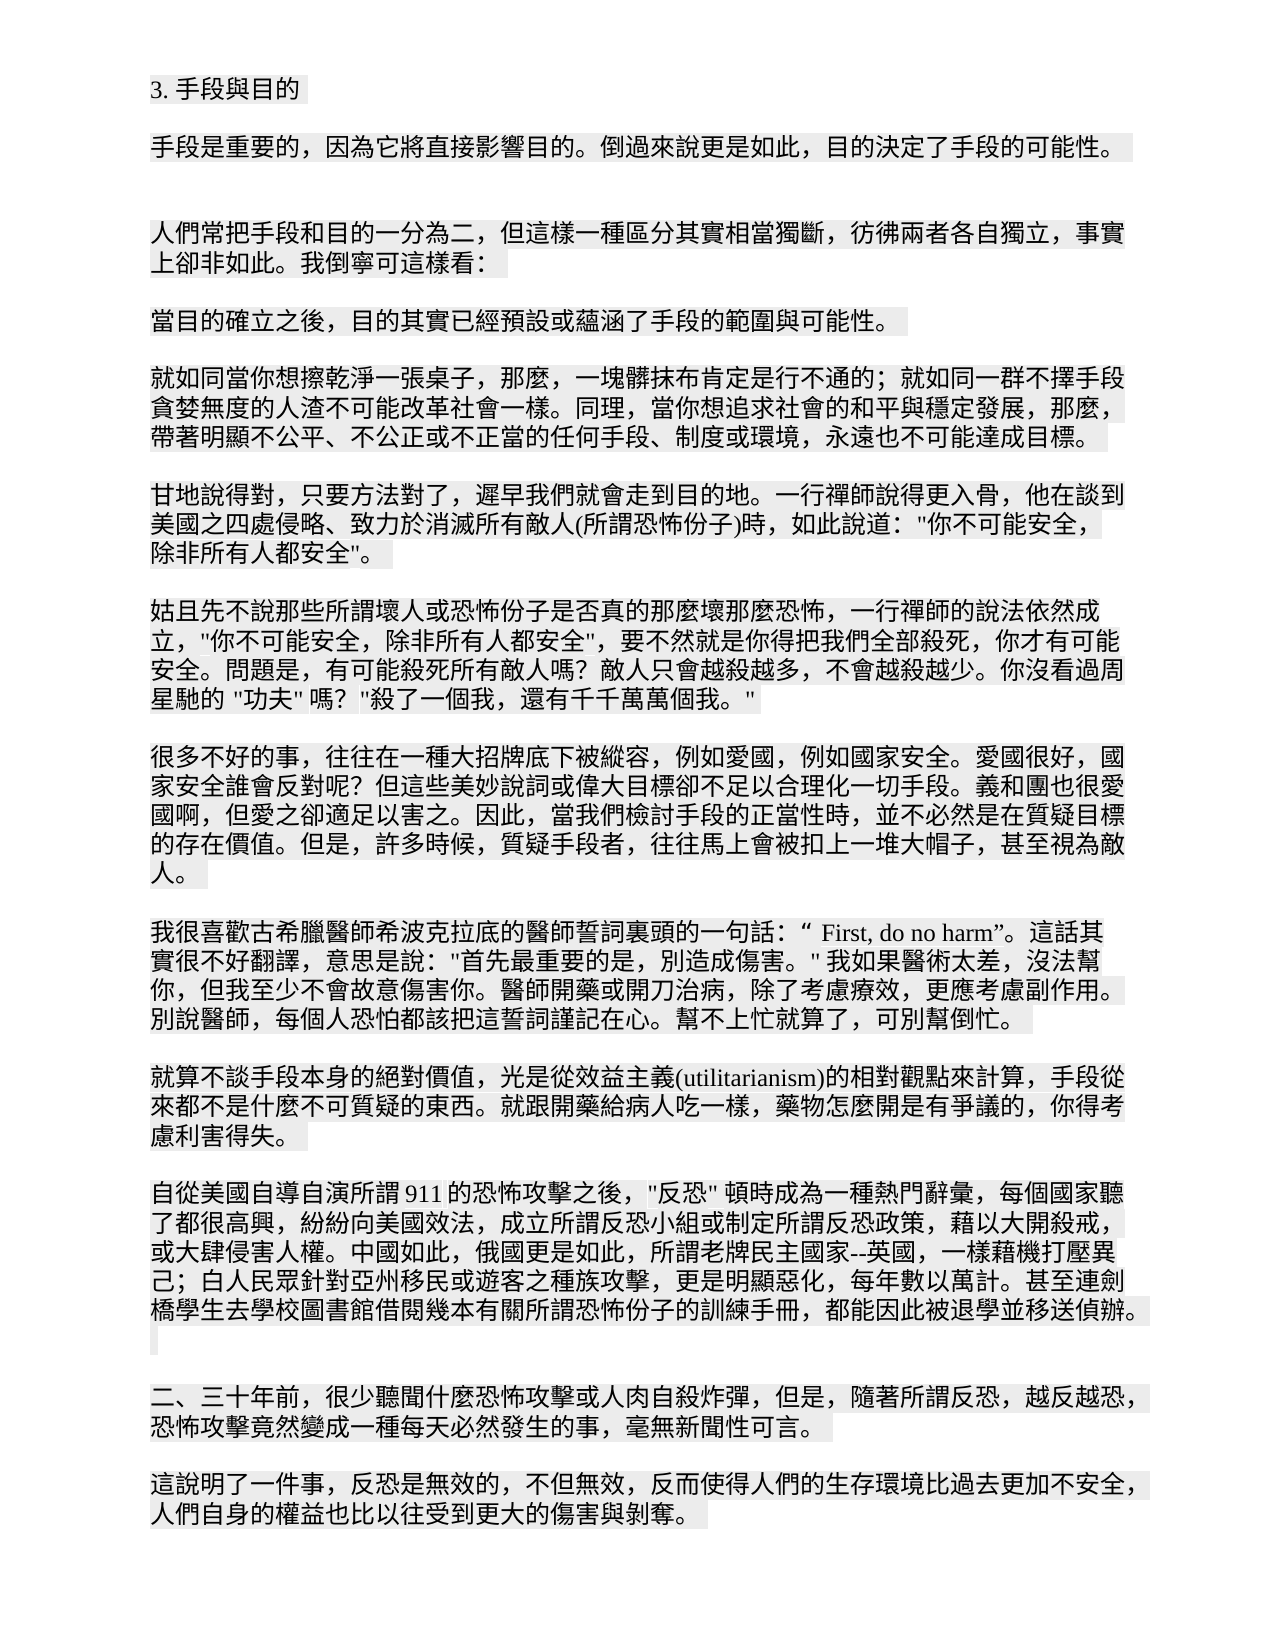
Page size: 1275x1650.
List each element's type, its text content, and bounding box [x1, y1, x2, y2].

text (續 2019. 03. 11) 3. 手段與目的 手段是重要的，因為它將直接影響目的。倒過來說更是如此，目的決定了手段的可能性。 人們常把手段和目的一分為二，但這樣一種區分其實相當獨斷，彷彿兩者各自獨立，事實上卻非如此。我倒寧可這樣看： 當目的確立之後，目的其實已經預設或蘊涵了手段的範圍與可能性。 就如同當你想擦乾淨一張桌子，那麼，一塊髒抹布肯定是行不通的；就如同一群不擇手段貪婪無度的人渣不可能改革社會一樣。同理，當你想追求社會的和平與穩定發展，那麼，帶著明顯不公平、不公正或不正當的任何手段、制度或環境，永遠也不可能達成目標。 甘地說得對，只要方法對了，遲早我們就會走到目的地。一行禪師說得更入骨，他在談到美國之四處侵略、致力於消滅所有敵人(所謂恐怖份子)時，如此說道："你不可能安全，除非所有人都安全"。 姑且先不說那些所謂壞人或恐怖份子是否真的那麼壞那麼恐怖，一行禪師的說法依然成立，"你不可能安全，除非所有人都安全"，要不然就是你得把我們全部殺死，你才有可能安全。問題是，有可能殺死所有敵人嗎？敵人只會越殺越多，不會越殺越少。你沒看過周星馳的 "功夫" 嗎？"殺了一個我，還有千千萬萬個我。" 很多不好的事，往往在一種大招牌底下被縱容，例如愛國，例如國家安全。愛國很好，國家安全誰會反對呢？但這些美妙說詞或偉大目標卻不足以合理化一切手段。義和團也很愛國啊，但愛之卻適足以害之。因此，當我們檢討手段的正當性時，並不必然是在質疑目標的存在價值。但是，許多時候，質疑手段者，往往馬上會被扣上一堆大帽子，甚至視為敵人。 我很喜歡古希臘醫師希波克拉底的醫師誓詞裏頭的一句話：“ First, do no harm”。這話其實很不好翻譯，意思是說："首先最重要的是，別造成傷害。" 我如果醫術太差，沒法幫你，但我至少不會故意傷害你。醫師開藥或開刀治病，除了考慮療效，更應考慮副作用。別說醫師，每個人恐怕都該把這誓詞謹記在心。幫不上忙就算了，可別幫倒忙。 就算不談手段本身的絕對價值，光是從效益主義(utilitarianism)的相對觀點來計算，手段從來都不是什麼不可質疑的東西。就跟開藥給病人吃一樣，藥物怎麼開是有爭議的，你得考慮利害得失。 自從美國自導自演所謂911的恐怖攻擊之後，"反恐" 頓時成為一種熱門辭彙，每個國家聽了都很高興，紛紛向美國效法，成立所謂反恐小組或制定所謂反恐政策，藉以大開殺戒，或大肆侵害人權。中國如此，俄國更是如此，所謂老牌民主國家--英國，一樣藉機打壓異己；白人民眾針對亞州移民或遊客之種族攻擊，更是明顯惡化，每年數以萬計。甚至連劍橋學生去學校圖書館借閱幾本有關所謂恐怖份子的訓練手冊，都能因此被退學並移送偵辦。 二、三十年前，很少聽聞什麼恐怖攻擊或人肉自殺炸彈，但是，隨著所謂反恐，越反越恐，恐怖攻擊竟然變成一種每天必然發生的事，毫無新聞性可言。 這說明了一件事，反恐是無效的，不但無效，反而使得人們的生存環境比過去更加不安全，人們自身的權益也比以往受到更大的傷害與剝奪。 我知道我這樣講很幼稚，當我說反恐是無效的，聽起來彷彿我真的傻到以為西方這樣一種反恐狂潮真的是想要追求人們普遍的安全。我當然沒有這麼蠢，他們哪是在追求什麼人們的安全，他們是在追求更大的權力與私利，反恐只是一個藉口，至少在西方世界 (特別是美國) 正是如此。 但是，退一千萬步來說，就算有人真的蠢到相信反恐是基於追求人們普遍安全的目標，那他還是得把算盤拿出來，打打算盤，算一算這樣一種手段的有效性；不但無效，反而有害。有效性不成立，更不用說正當性之匱乏了。 以前寫東西，像影印，腦子想什麼，就用筆把它 "印" 出來；就像倒牛奶一樣，一下就倒出來，很快。現在空檔時間趨近於零，寫起東西要死不活，只能抓住五秒、八秒的各種空檔，三、五個字片片斷斷寫。寫完幾個字，也許幾小時或幾天後才有機會接著寫，但往往已經忘記之前要寫什麼了。辭不達意，沒辦法，只能將就。人生如果要等到萬事俱備才要幹活，其實什麼活也幹不了。一個人有什麼命，就過什麼樣的日子，正所謂 "自事其心者，哀樂不易施乎前，知其不可奈何而安之若命，德之至也" (莊子語)。題外話。待續。 [150, 75, 1125, 1558]
